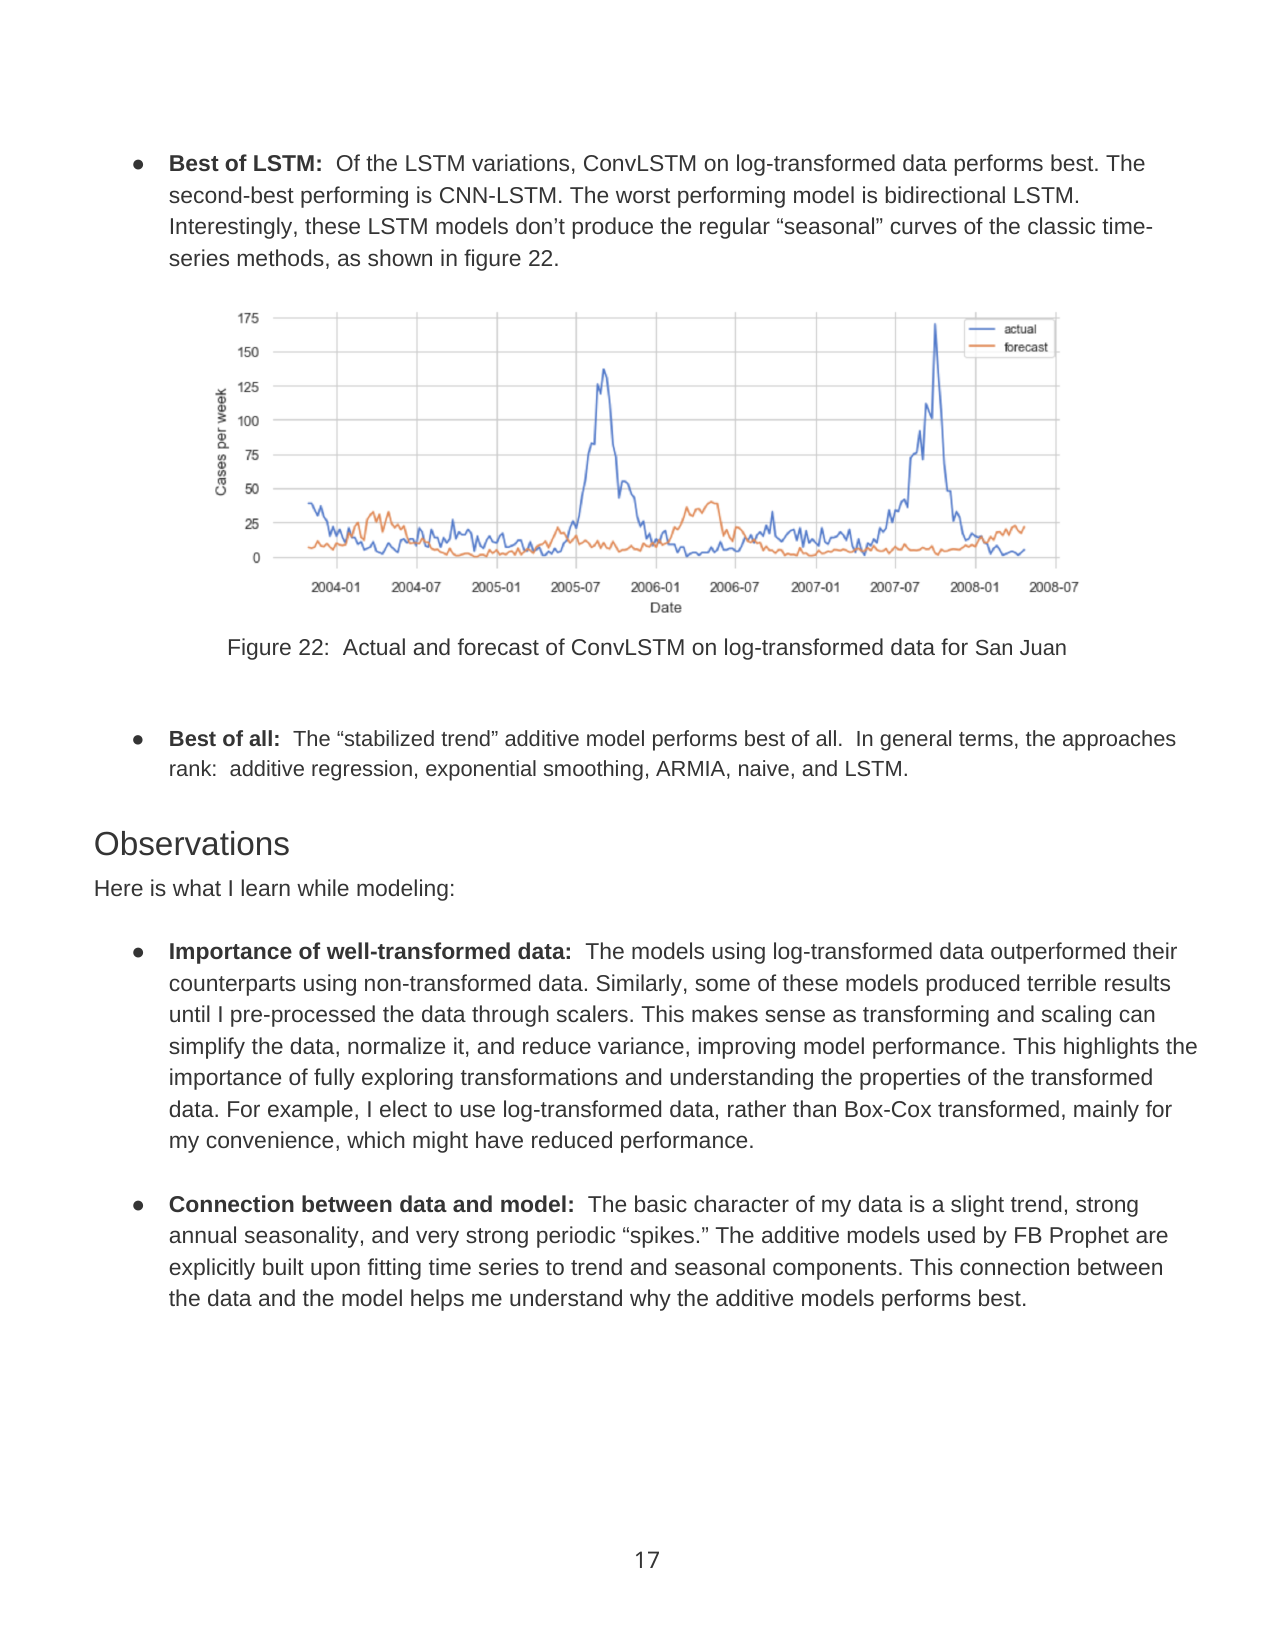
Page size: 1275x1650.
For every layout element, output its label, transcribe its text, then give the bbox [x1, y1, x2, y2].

list Best of all: The “stabilized trend” additive model performs best of all. In general terms, the approaches rank: additive regression, exponential smoothing, ARMIA, naive, and LSTM. [131, 726, 1200, 781]
subtitle Observations [94, 824, 1200, 862]
text Figure 22: Actual and forecast of ConvLSTM on log-transformed data for San Juan [94, 634, 1200, 660]
list Connection between data and model: The basic character of my data is a slight trend, strong annual seasonality, and very strong periodic “spikes.” The additive models used by FB Prophet are explicitly built upon fitting time series to trend and seasonal components. This connection between the data and the model helps me understand why the additive models performs best. [131, 1191, 1200, 1312]
list Best of LSTM: Of the LSTM variations, ConvLSTM on log-transformed data performs best. The second-best performing is CNN-LSTM. The worst performing model is bidirectional LSTM. Interestingly, these LSTM models don’t produce the regular “seasonal” curves of the classic time-series methods, as shown in figure 22. [131, 150, 1200, 271]
picture [204, 306, 1090, 628]
text Here is what I learn while modeling: [94, 875, 1200, 901]
list Importance of well-transformed data: The models using log-transformed data outperformed their counterparts using non-transformed data. Similarly, some of these models produced terrible results until I pre-processed the data through scalers. This makes sense as transforming and scaling can simplify the data, normalize it, and reduce variance, improving model performance. This highlights the importance of fully exploring transformations and understanding the properties of the transformed data. For example, I elect to use log-transformed data, rather than Box-Cox transformed, mainly for my convenience, which might have reduced performance. [131, 938, 1200, 1154]
